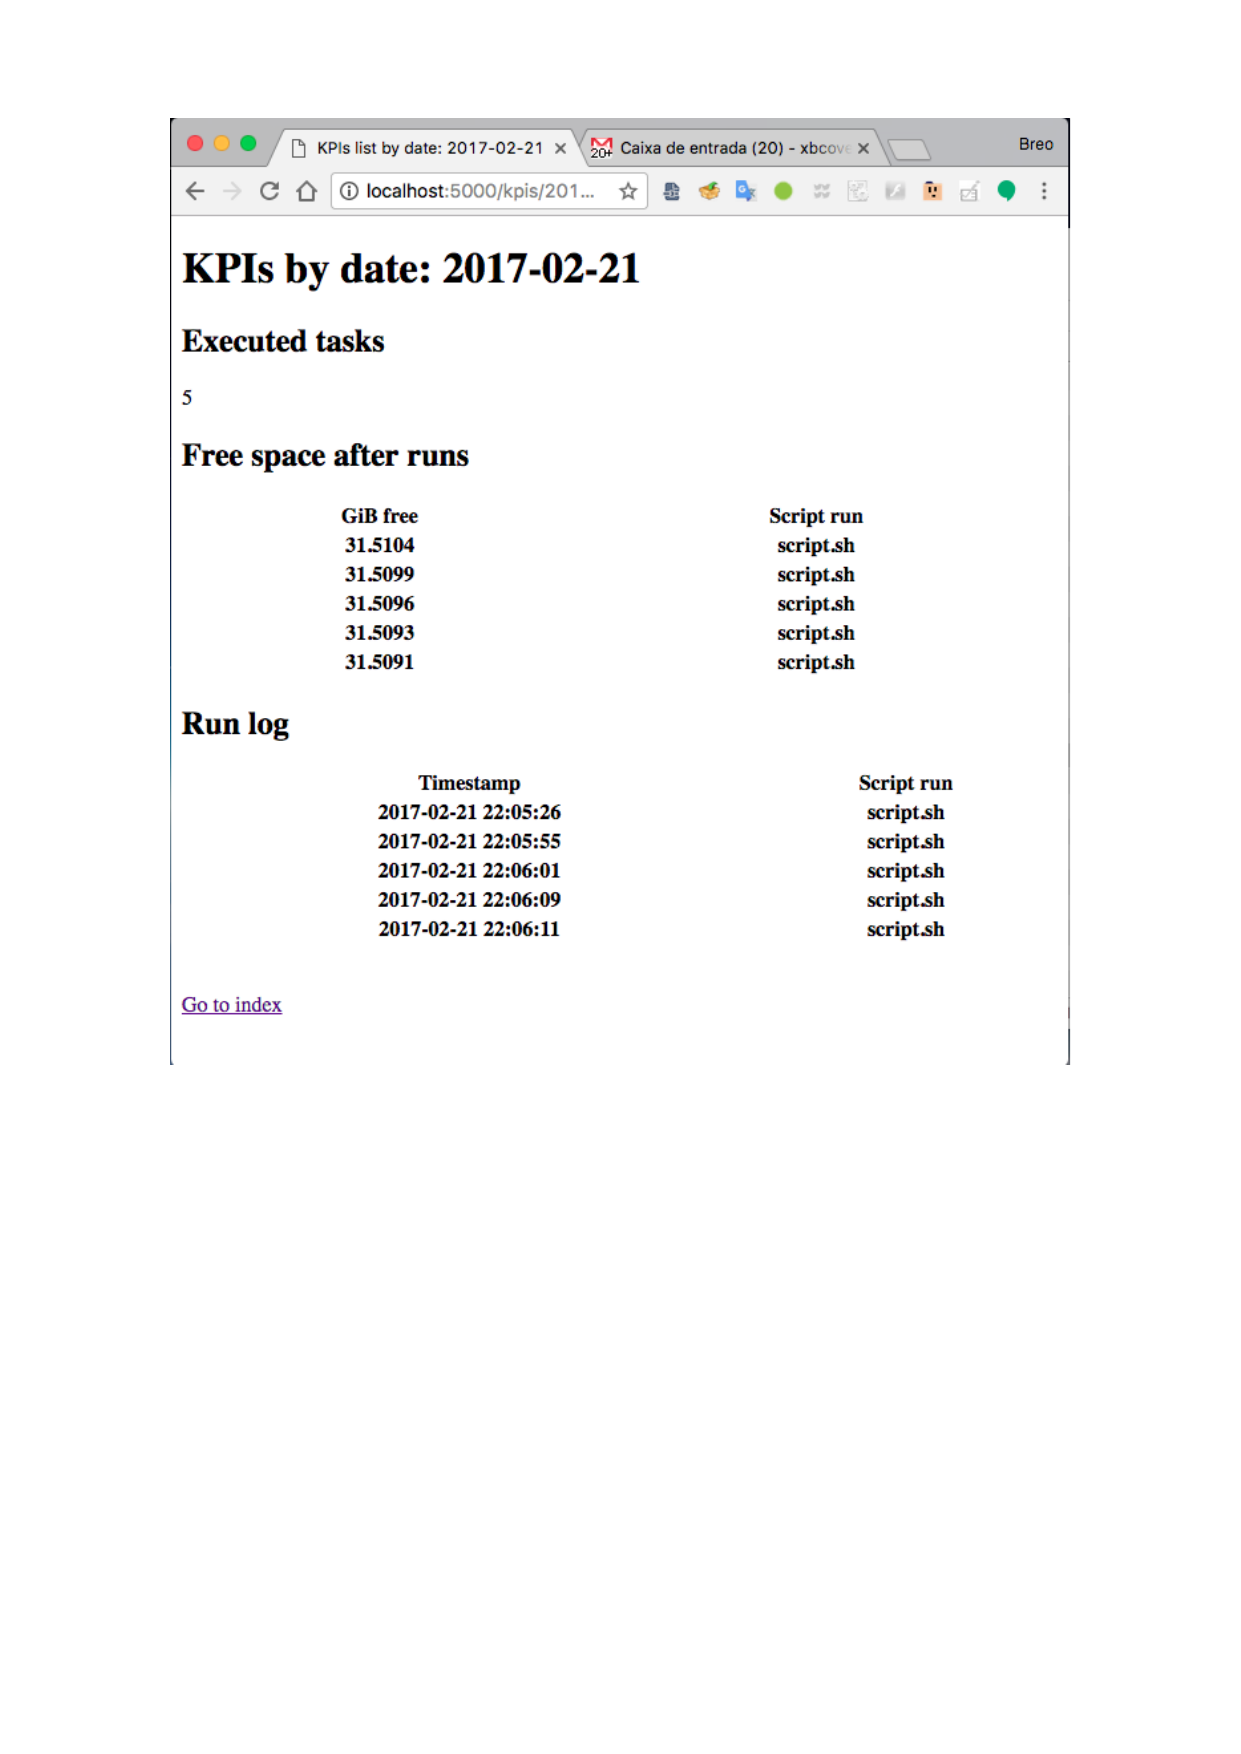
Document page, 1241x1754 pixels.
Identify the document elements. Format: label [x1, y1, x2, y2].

picture [170, 118, 1071, 1065]
